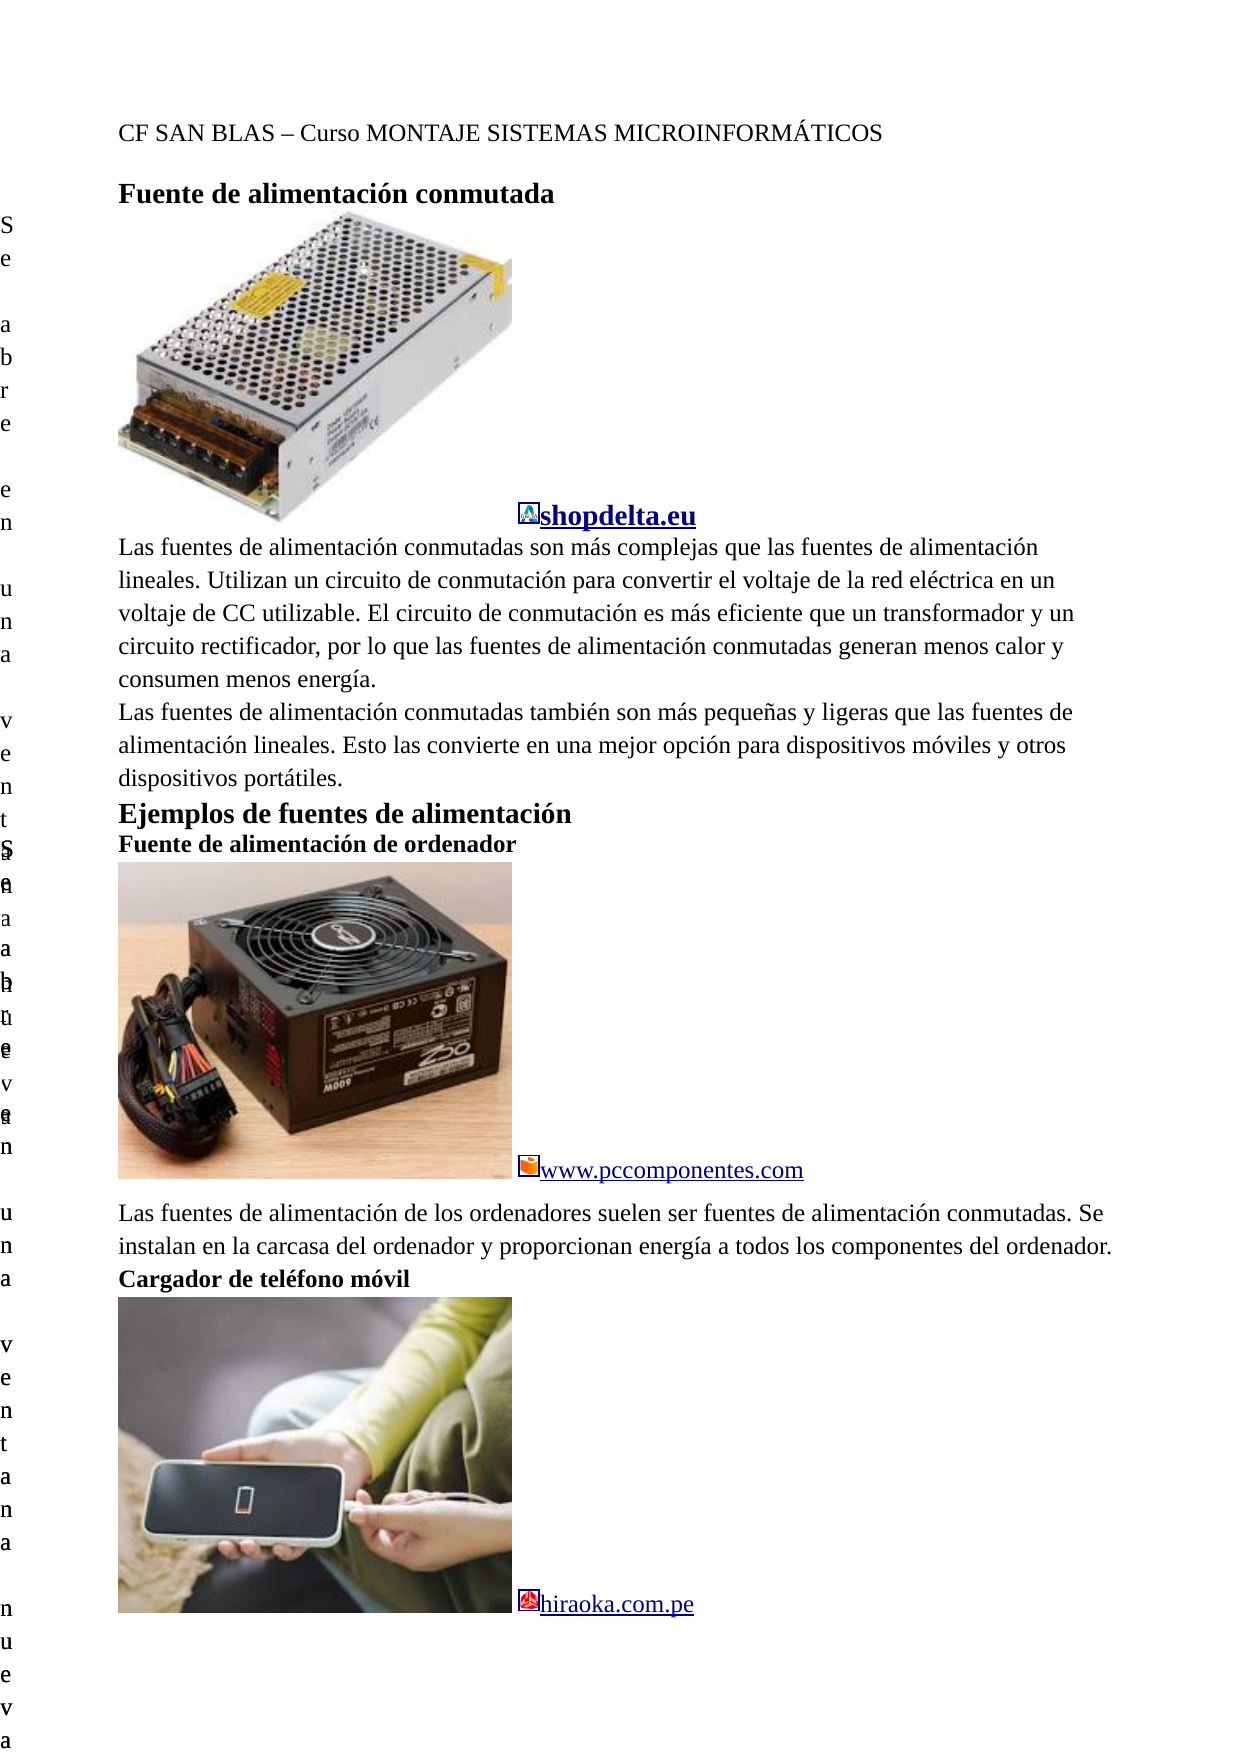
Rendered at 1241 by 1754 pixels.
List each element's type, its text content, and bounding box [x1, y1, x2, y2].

subtitle shopdelta.eu [118, 210, 1122, 532]
subtitle Fuente de alimentación conmutada [118, 176, 1122, 210]
picture [118, 210, 512, 526]
text hiraoka.com.pe [118, 1297, 1122, 1618]
picture [520, 504, 538, 522]
picture [118, 862, 512, 1179]
picture [520, 1156, 538, 1175]
text www.pccomponentes.com [118, 862, 1122, 1183]
picture [118, 1297, 512, 1613]
text Las fuentes de alimentación conmutadas también son más pequeñas y ligeras que las fuentes de alimentación lineales. Esto las convierte en una mejor opción para dispositivos móviles y otros dispositivos portátiles. [118, 697, 1122, 792]
subtitle Ejemplos de fuentes de alimentación [118, 796, 1122, 829]
text Las fuentes de alimentación de los ordenadores suelen ser fuentes de alimentación conmutadas. Se instalan en la carcasa del ordenador y proporcionan energía a todos los componentes del ordenador. [118, 1198, 1122, 1260]
text Las fuentes de alimentación conmutadas son más complejas que las fuentes de alimentación lineales. Utilizan un circuito de conmutación para convertir el voltaje de la red eléctrica en un voltaje de CC utilizable. El circuito de conmutación es más eficiente que un transformador y un circuito rectificador, por lo que las fuentes de alimentación conmutadas generan menos calor y consumen menos energía. [118, 532, 1122, 693]
text Cargador de teléfono móvil [118, 1264, 1122, 1293]
picture [520, 1591, 538, 1610]
text Fuente de alimentación de ordenador [118, 829, 1122, 858]
